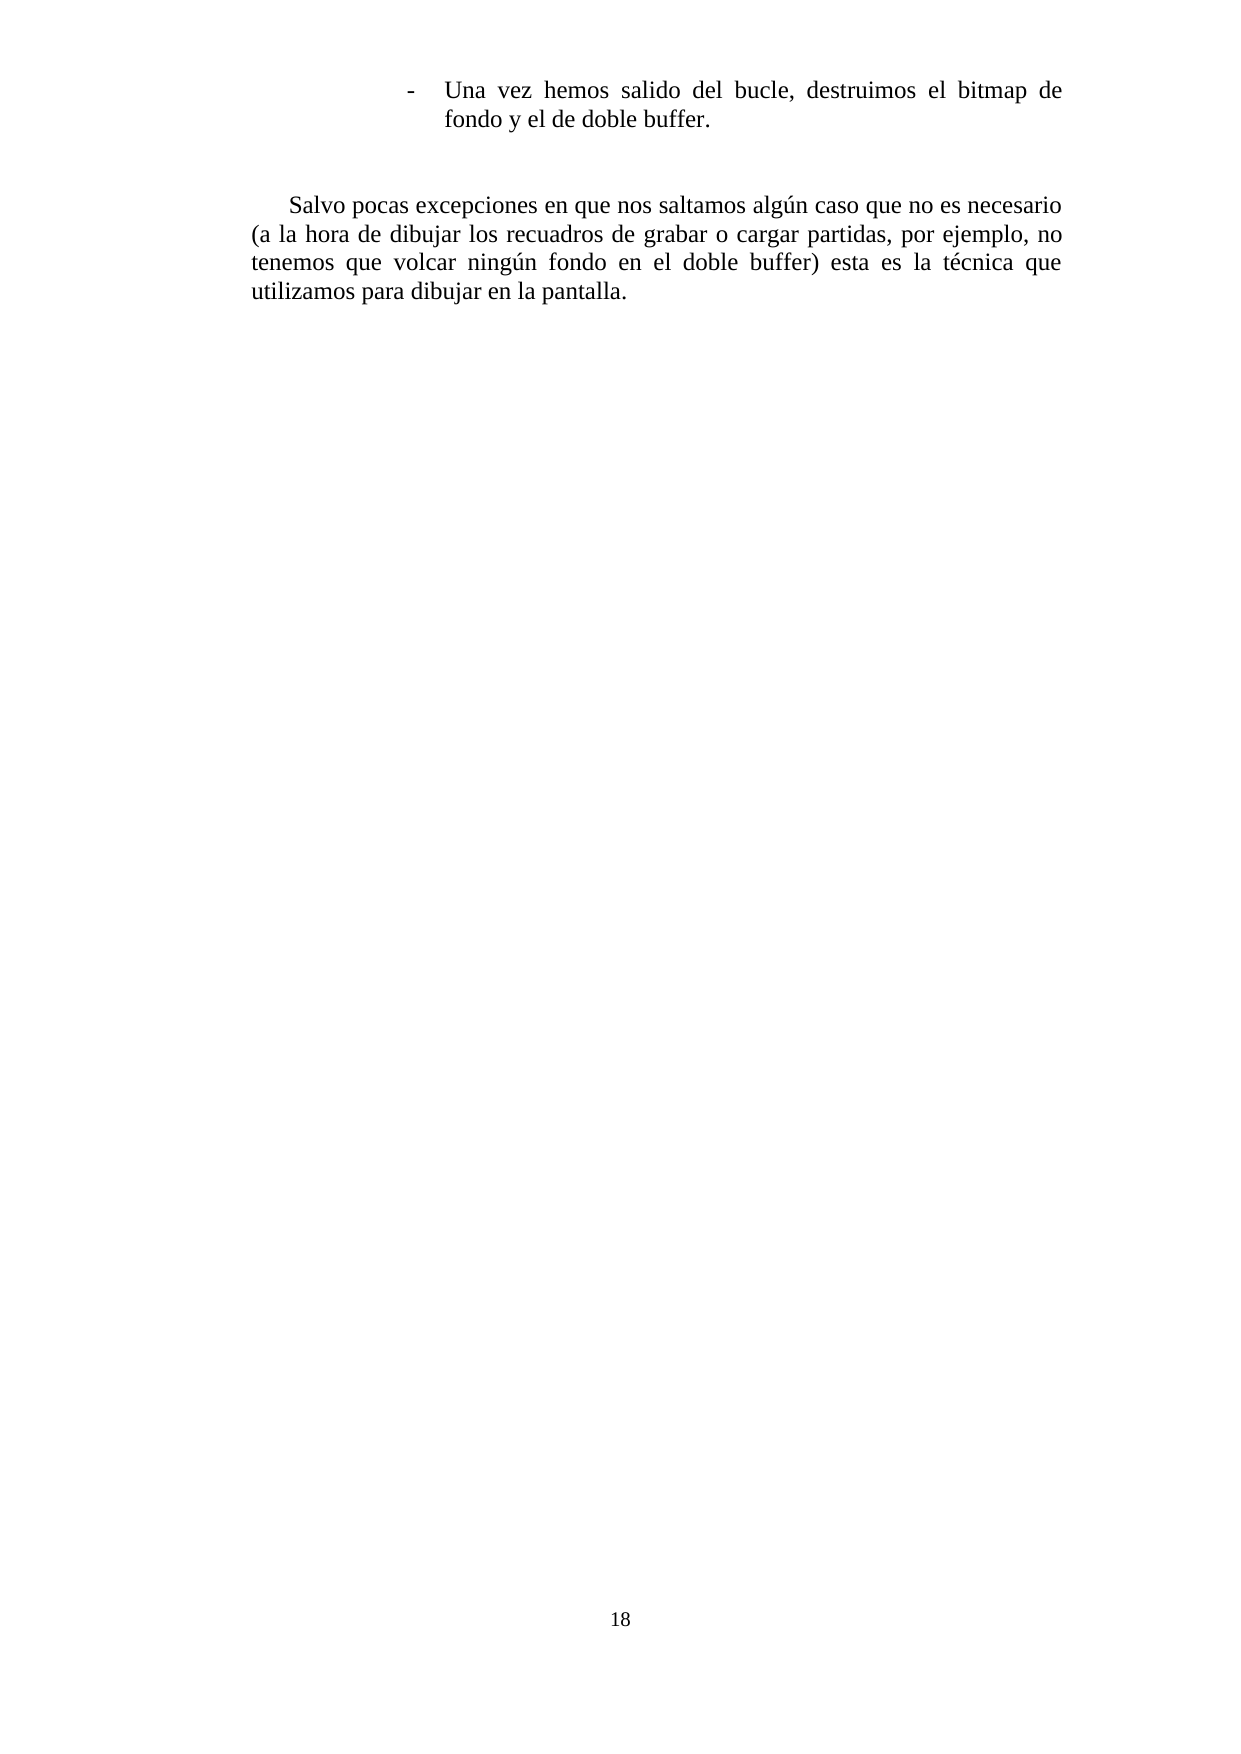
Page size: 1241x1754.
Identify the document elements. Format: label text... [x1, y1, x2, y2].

text Salvo pocas excepciones en que nos saltamos algún caso que no es necesario (a la hora de dibujar los recuadros de grabar o cargar partidas, por ejemplo, no tenemos que volcar ningún fondo en el doble buffer) esta es la técnica que utilizamos para dibujar en la pantalla. [251, 190, 1063, 305]
list Una vez hemos salido del bucle, destruimos el bitmap de fondo y el de doble buffer. [407, 75, 1063, 132]
